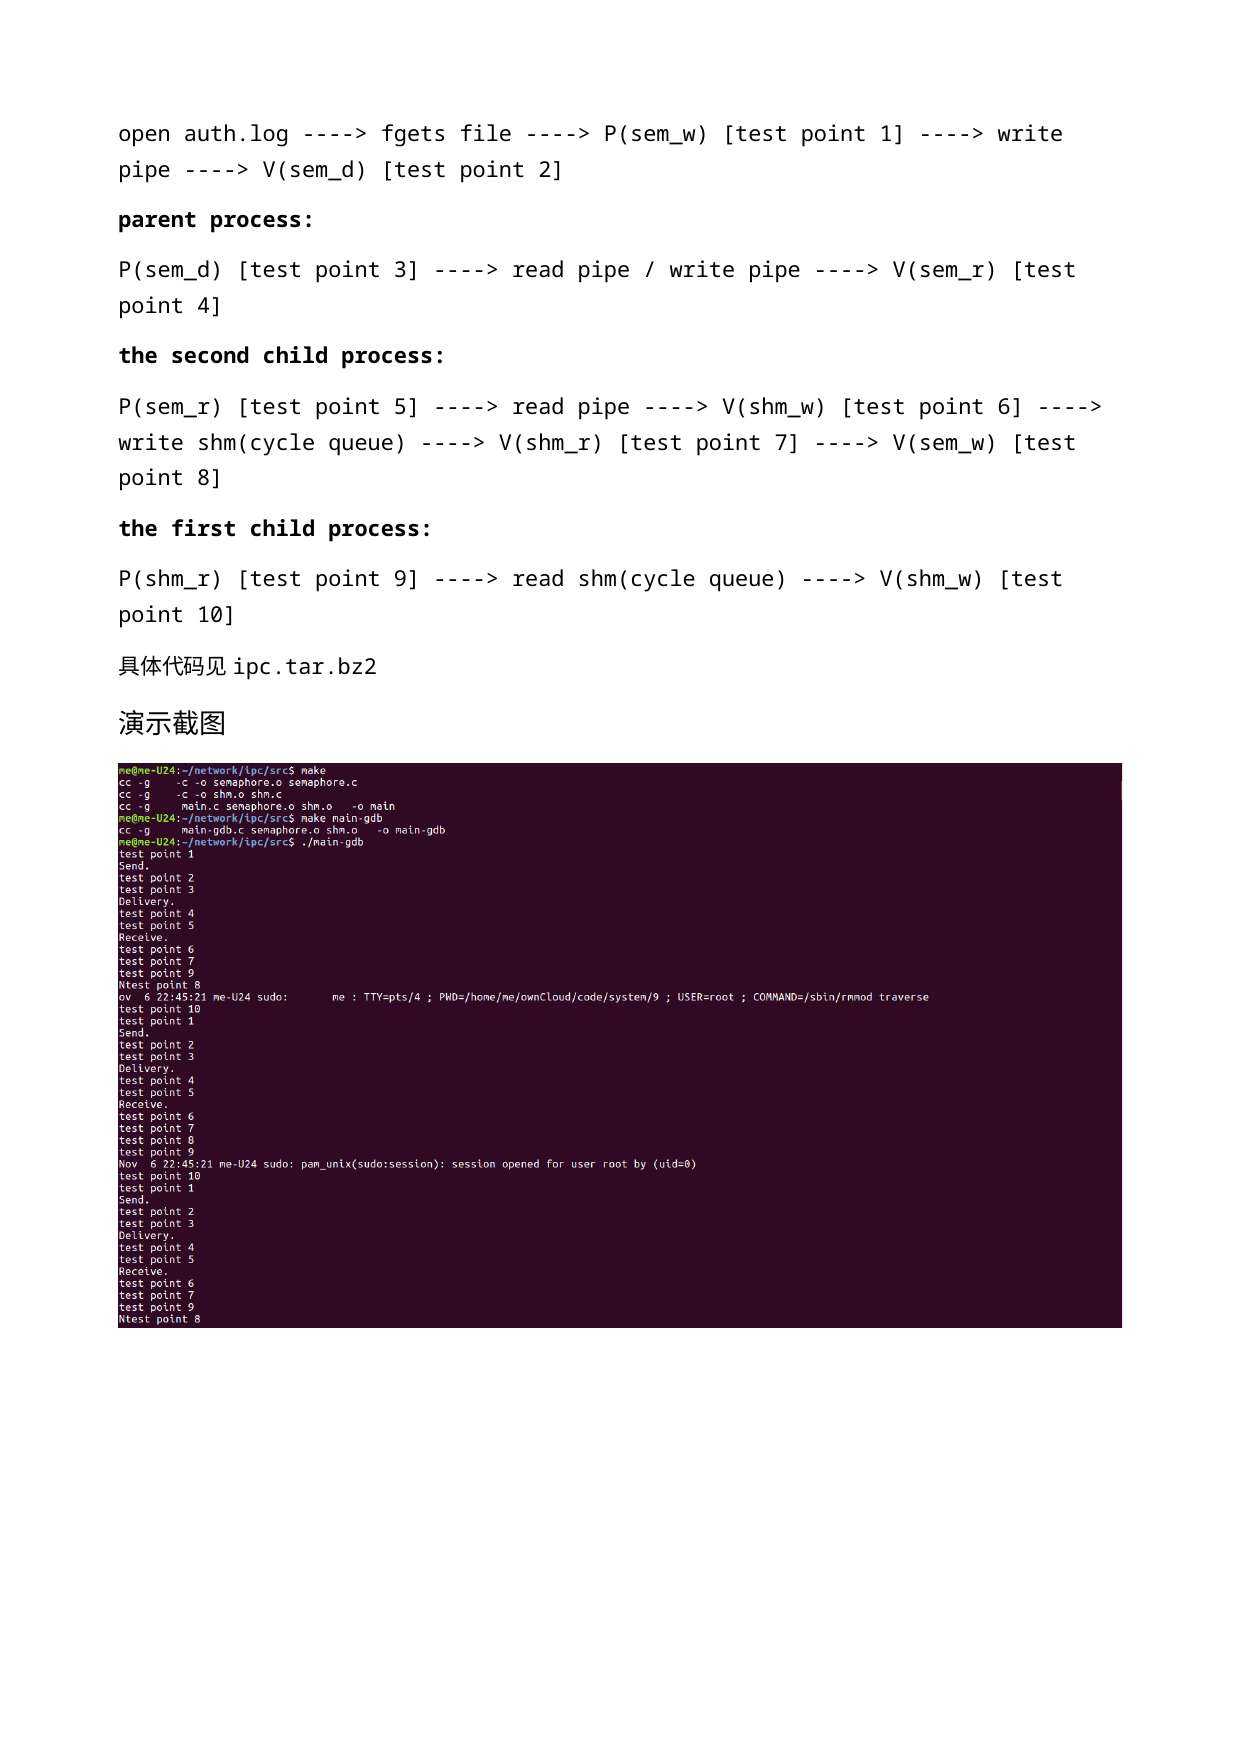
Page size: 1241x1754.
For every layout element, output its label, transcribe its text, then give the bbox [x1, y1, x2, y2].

text 演示截图 [118, 702, 1122, 741]
text the second child process: [118, 341, 1122, 370]
text P(shm_r) [test point 9] ----> read shm(cycle queue) ----> V(shm_w) [test point 10] [118, 563, 1122, 628]
picture [118, 763, 1123, 1328]
text P(sem_r) [test point 5] ----> read pipe ----> V(shm_w) [test point 6] ----> write shm(cycle queue) ----> V(shm_r) [test point 7] ----> V(sem_w) [test point 8] [118, 391, 1122, 492]
text P(sem_d) [test point 3] ----> read pipe / write pipe ----> V(sem_r) [test point 4] [118, 254, 1122, 320]
text parent process: [118, 204, 1122, 234]
text 具体代码见 ipc.tar.bz2 [118, 649, 1122, 681]
text open auth.log ----> fgets file ----> P(sem_w) [test point 1] ----> write pipe ----> V(sem_d) [test point 2] [118, 118, 1122, 184]
text the first child process: [118, 513, 1122, 542]
